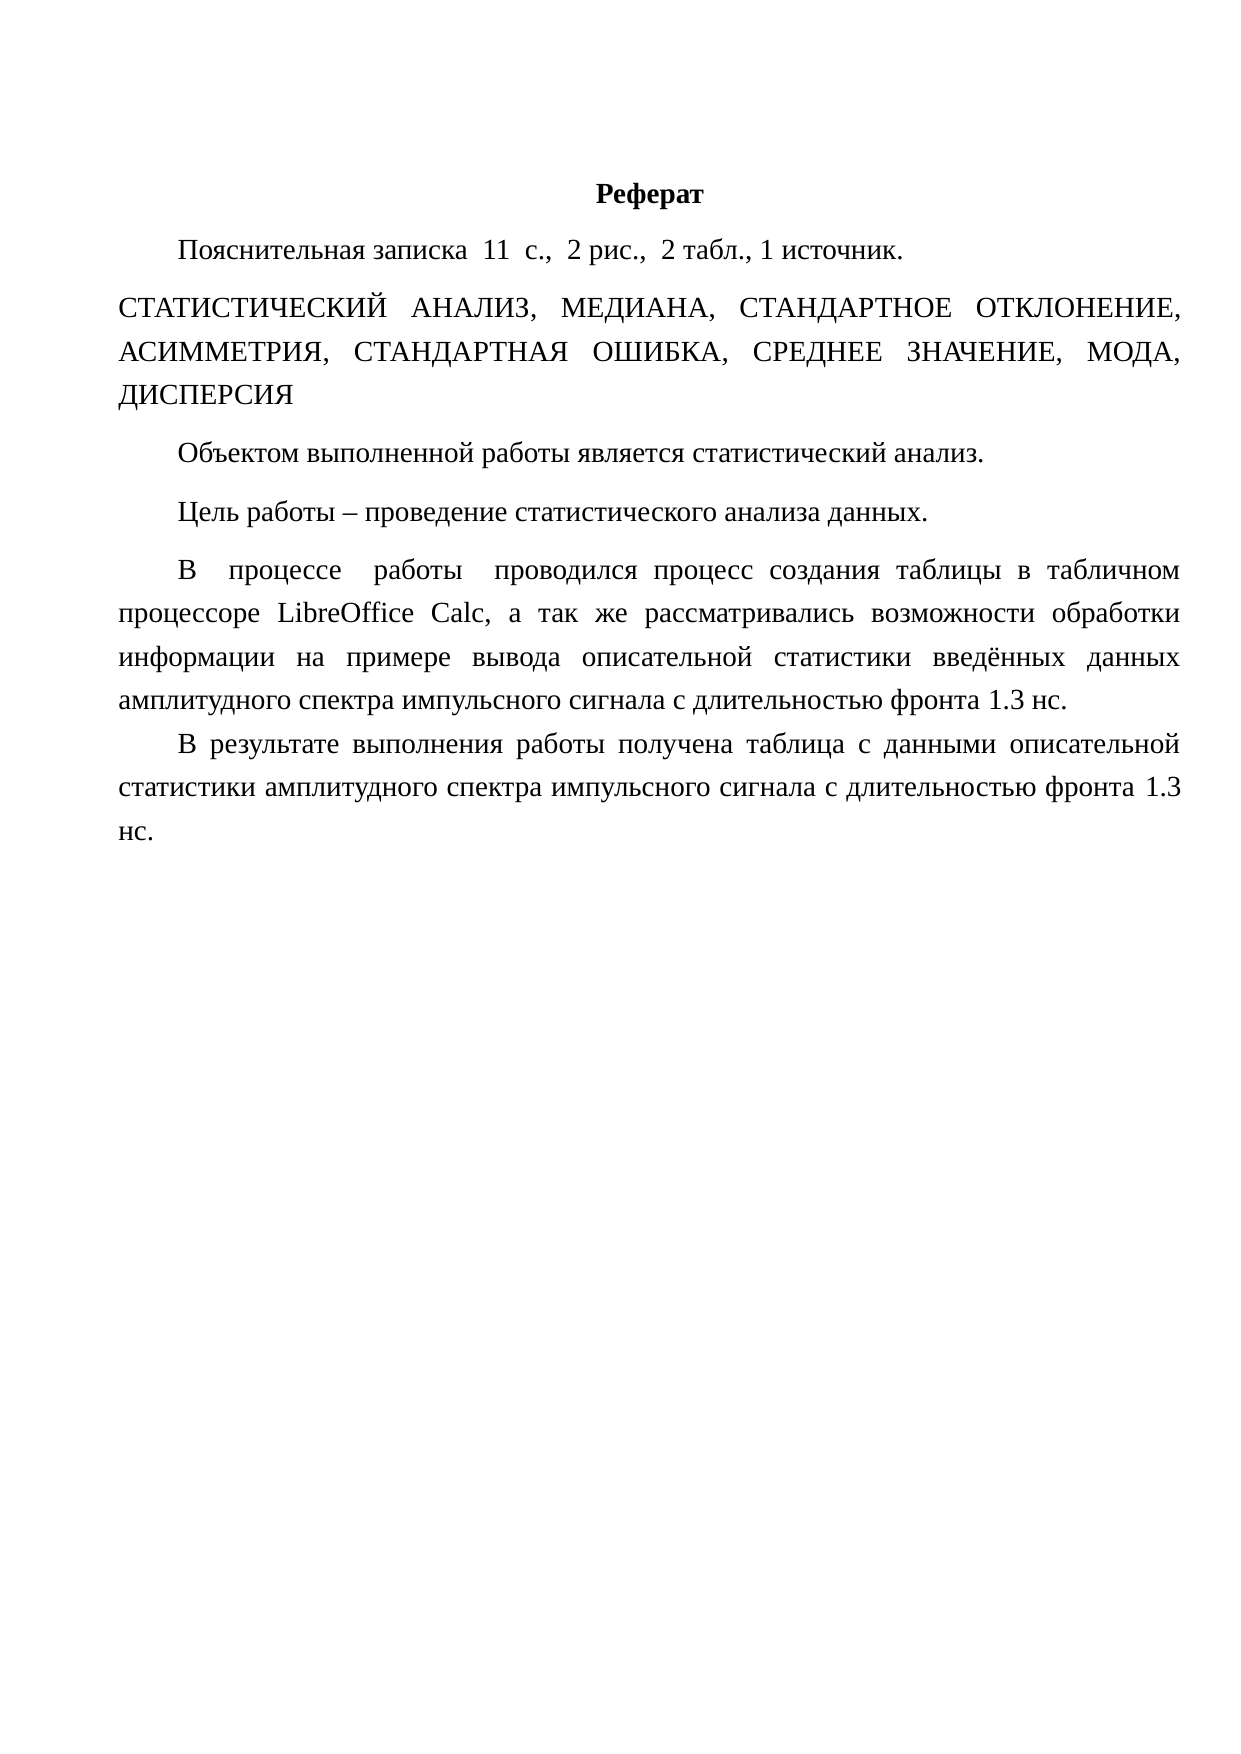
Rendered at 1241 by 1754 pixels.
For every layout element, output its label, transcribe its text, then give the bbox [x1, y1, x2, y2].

subtitle Реферат [118, 176, 1181, 210]
text В процессе работы проводился процесс создания таблицы в табличном процессоре LibreOffice Calc, а так же рассматривались возможности обработки информации на примере вывода описательной статистики введённых данных амплитудного спектра импульсного сигнала с длительностью фронта 1.3 нс. [118, 552, 1181, 716]
text Цель работы – проведение статистического анализа данных. [118, 494, 1181, 527]
text СТАТИСТИЧЕСКИЙ АНАЛИЗ, МЕДИАНА, СТАНДАРТНОЕ ОТКЛОНЕНИЕ, АСИММЕТРИЯ, СТАНДАРТНАЯ ОШИБКА, СРЕДНЕЕ ЗНАЧЕНИЕ, МОДА, ДИСПЕРСИЯ [118, 290, 1181, 411]
text В результате выполнения работы получена таблица с данными описательной статистики амплитудного спектра импульсного сигнала с длительностью фронта 1.3 нс. [118, 726, 1181, 847]
text Объектом выполненной работы является статистический анализ. [118, 436, 1181, 469]
text Пояснительная записка 11 с., 2 рис., 2 табл., 1 источник. [118, 232, 1181, 266]
